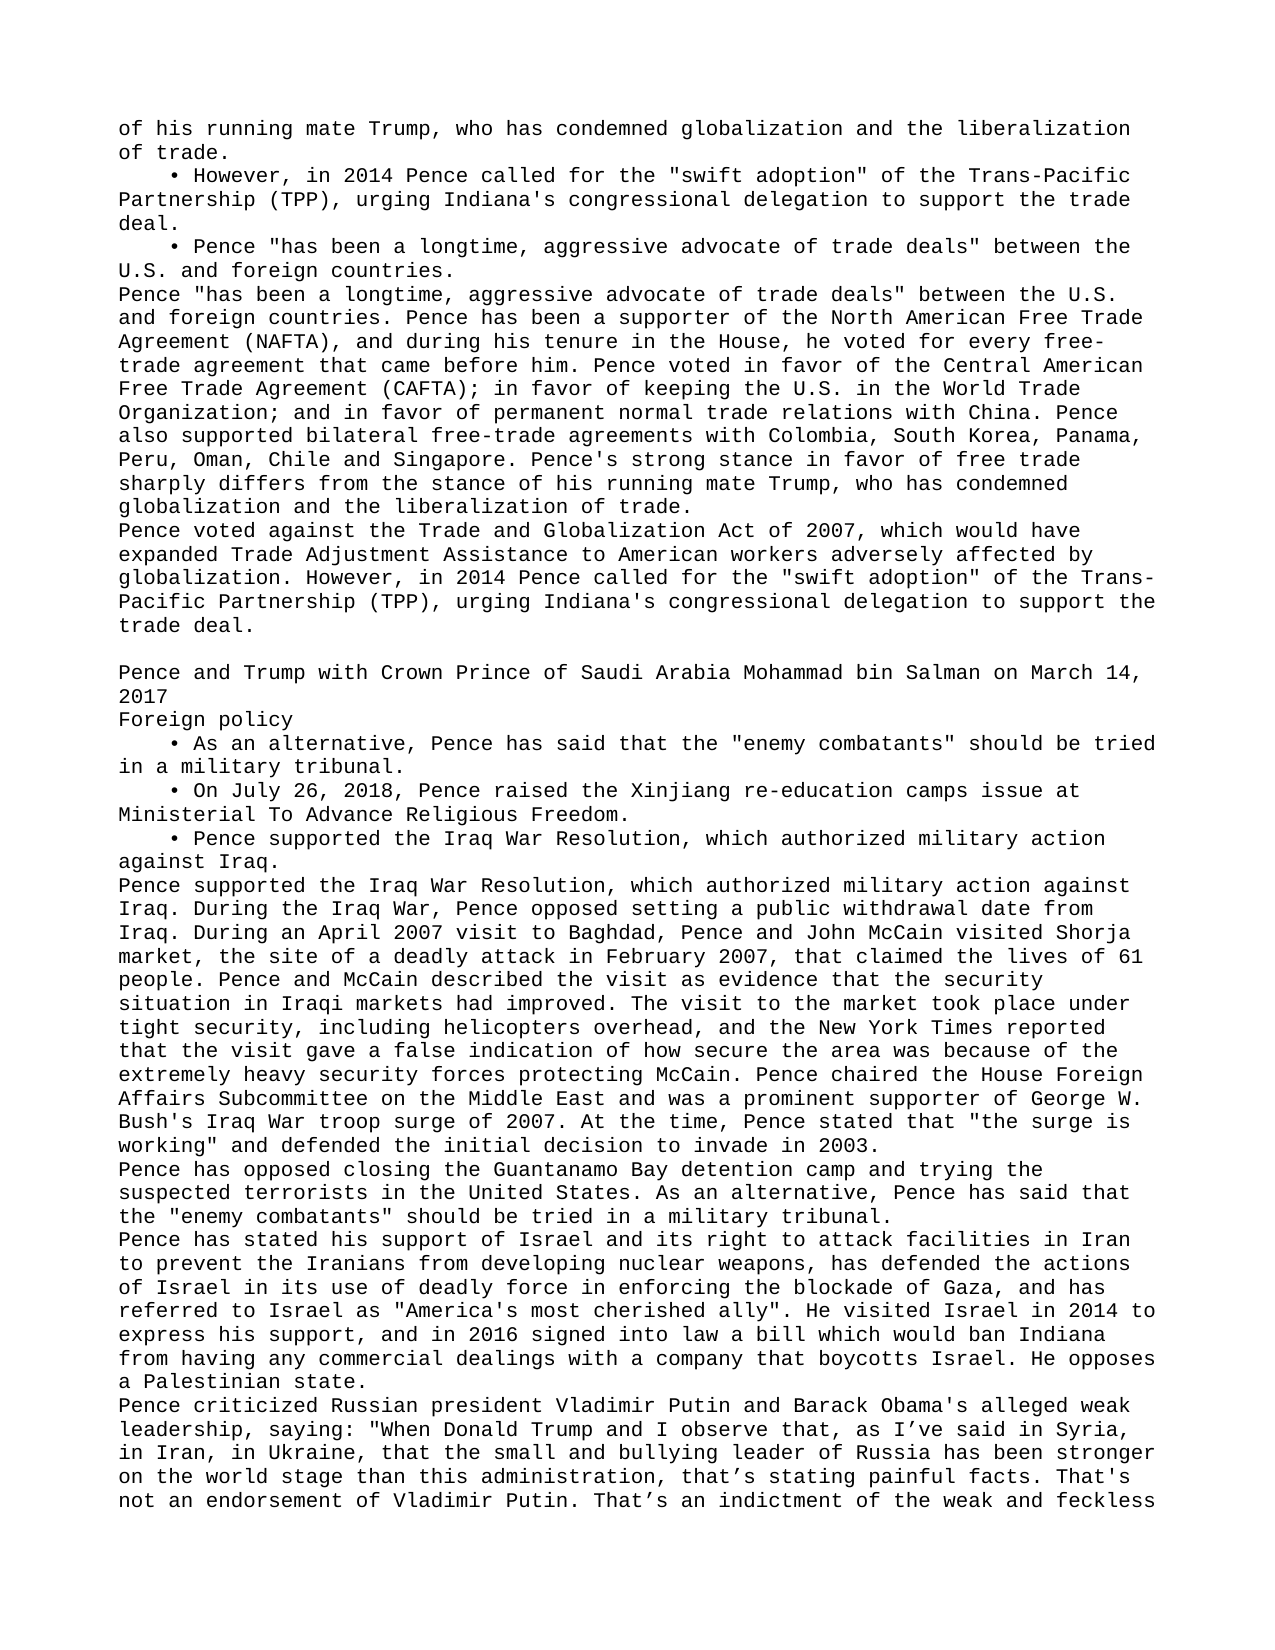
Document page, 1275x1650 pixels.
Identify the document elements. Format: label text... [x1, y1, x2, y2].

text • Pence "has been a longtime, aggressive advocate of trade deals" between the U.S. and foreign countries. [118, 236, 1157, 284]
text of his running mate Trump, who has condemned globalization and the liberalization of trade. [118, 118, 1157, 165]
text Foreign policy [118, 709, 1157, 733]
text Pence supported the Iraq War Resolution, which authorized military action against Iraq. During the Iraq War, Pence opposed setting a public withdrawal date from Iraq. During an April 2007 visit to Baghdad, Pence and John McCain visited Shorja market, the site of a deadly attack in February 2007, that claimed the lives of 61 people. Pence and McCain described the visit as evidence that the security situation in Iraqi markets had improved. The visit to the market took place under tight security, including helicopters overhead, and the New York Times reported that the visit gave a false indication of how secure the area was because of the extremely heavy security forces protecting McCain. Pence chaired the House Foreign Affairs Subcommittee on the Middle East and was a prominent supporter of George W. Bush's Iraq War troop surge of 2007. At the time, Pence stated that "the surge is working" and defended the initial decision to invade in 2003. [118, 875, 1157, 1158]
text Pence "has been a longtime, aggressive advocate of trade deals" between the U.S. and foreign countries. Pence has been a supporter of the North American Free Trade Agreement (NAFTA), and during his tenure in the House, he voted for every free-trade agreement that came before him. Pence voted in favor of the Central American Free Trade Agreement (CAFTA); in favor of keeping the U.S. in the World Trade Organization; and in favor of permanent normal trade relations with China. Pence also supported bilateral free-trade agreements with Colombia, South Korea, Panama, Peru, Oman, Chile and Singapore. Pence's strong stance in favor of free trade sharply differs from the stance of his running mate Trump, who has condemned globalization and the liberalization of trade. [118, 284, 1157, 520]
text • On July 26, 2018, Pence raised the Xinjiang re-education camps issue at Ministerial To Advance Religious Freedom. [118, 780, 1157, 827]
text Pence has opposed closing the Guantanamo Bay detention camp and trying the suspected terrorists in the United States. As an alternative, Pence has said that the "enemy combatants" should be tried in a military tribunal. [118, 1158, 1157, 1229]
text • However, in 2014 Pence called for the "swift adoption" of the Trans-Pacific Partnership (TPP), urging Indiana's congressional delegation to support the trade deal. [118, 165, 1157, 236]
text • Pence supported the Iraq War Resolution, which authorized military action against Iraq. [118, 827, 1157, 875]
text Pence criticized Russian president Vladimir Putin and Barack Obama's alleged weak leadership, saying: "When Donald Trump and I observe that, as I’ve said in Syria, in Iran, in Ukraine, that the small and bullying leader of Russia has been stronger on the world stage than this administration, that’s stating painful facts. That's not an endorsement of Vladimir Putin. That’s an indictment of the weak and feckless [118, 1395, 1157, 1513]
text Pence and Trump with Crown Prince of Saudi Arabia Mohammad bin Salman on March 14, 2017 [118, 662, 1157, 709]
text • As an alternative, Pence has said that the "enemy combatants" should be tried in a military tribunal. [118, 733, 1157, 780]
text Pence voted against the Trade and Globalization Act of 2007, which would have expanded Trade Adjustment Assistance to American workers adversely affected by globalization. However, in 2014 Pence called for the "swift adoption" of the Trans-Pacific Partnership (TPP), urging Indiana's congressional delegation to support the trade deal. [118, 520, 1157, 638]
text Pence has stated his support of Israel and its right to attack facilities in Iran to prevent the Iranians from developing nuclear weapons, has defended the actions of Israel in its use of deadly force in enforcing the blockade of Gaza, and has referred to Israel as "America's most cherished ally". He visited Israel in 2014 to express his support, and in 2016 signed into law a bill which would ban Indiana from having any commercial dealings with a company that boycotts Israel. He opposes a Palestinian state. [118, 1229, 1157, 1395]
